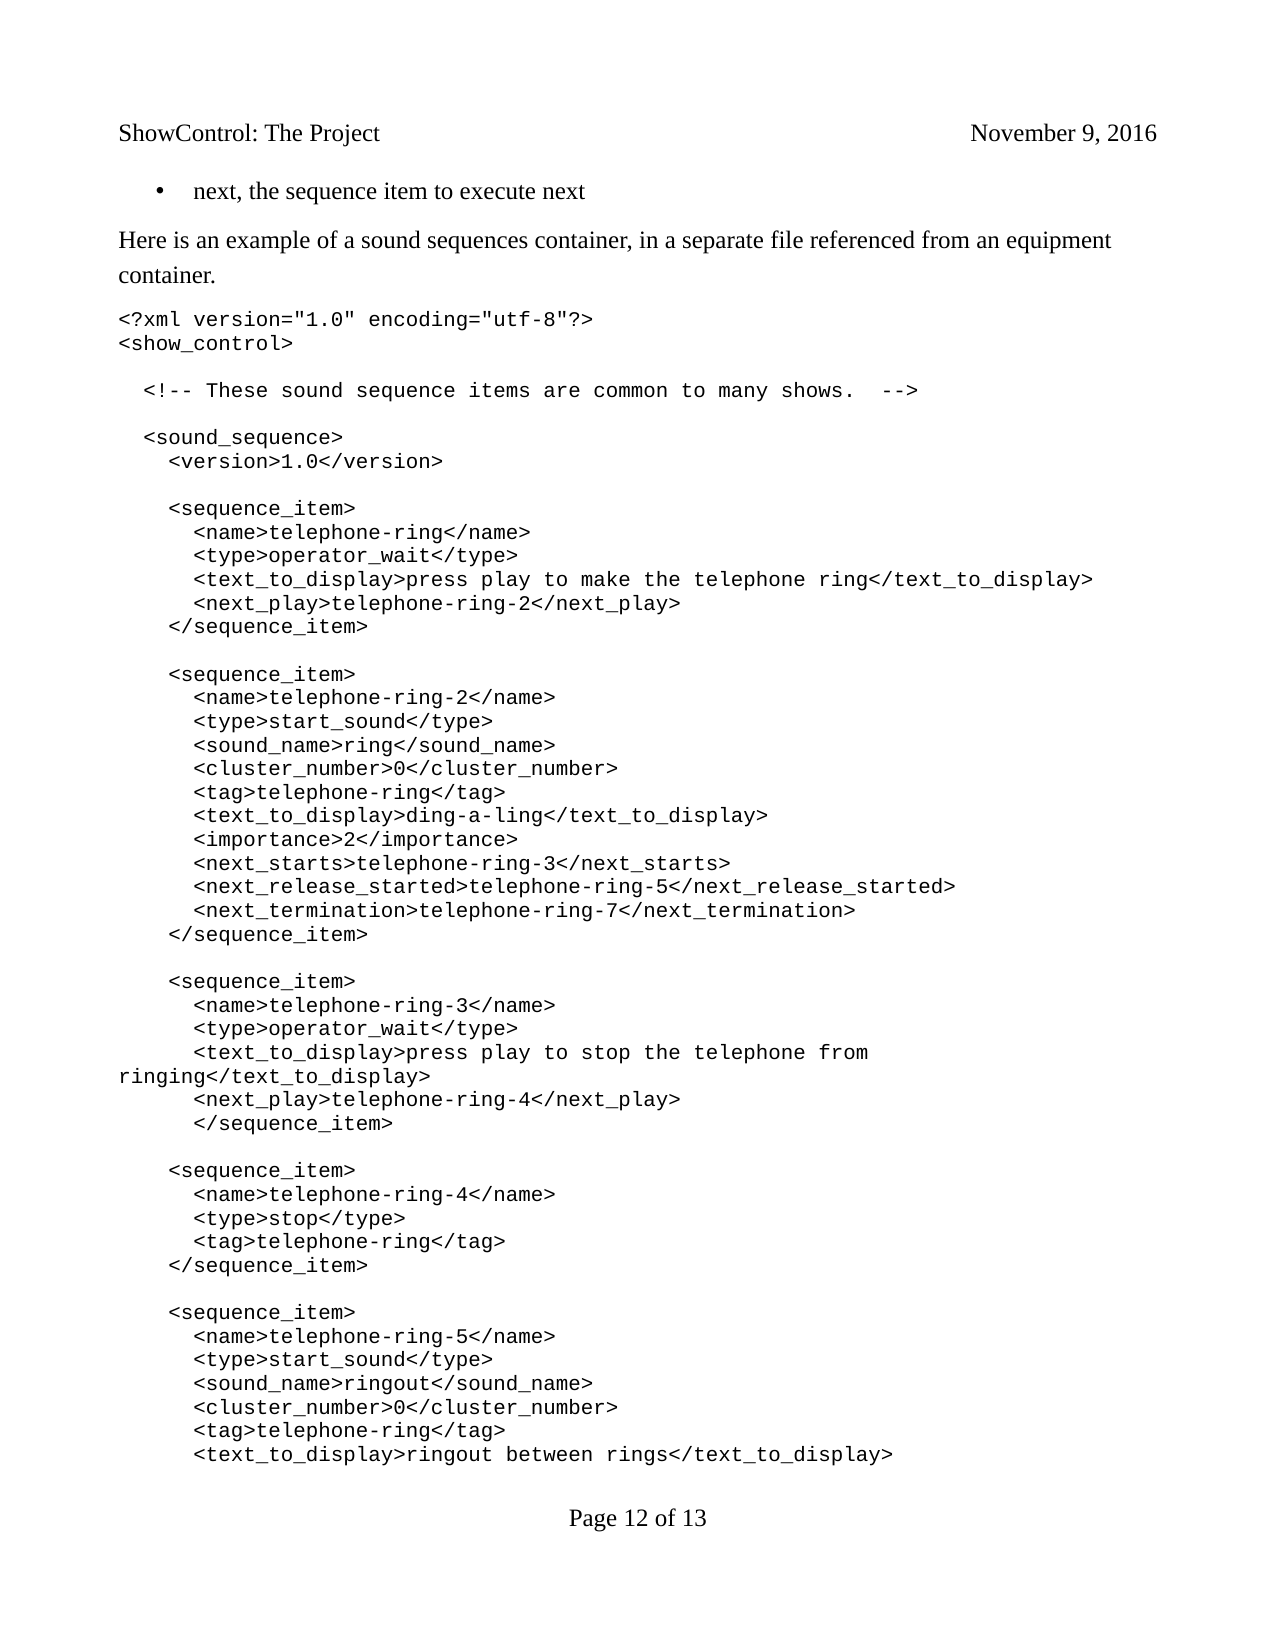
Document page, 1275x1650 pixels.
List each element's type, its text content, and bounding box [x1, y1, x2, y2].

text <show_control> [118, 333, 1157, 356]
text <importance>2</importance> [118, 829, 1157, 853]
text <type>stop</type> [118, 1207, 1157, 1231]
text <next_termination>telephone-ring-7</next_termination> [118, 900, 1157, 924]
text <sequence_item> [118, 1302, 1157, 1326]
text </sequence_item> [118, 924, 1157, 947]
text </sequence_item> [118, 616, 1157, 640]
text <name>telephone-ring</name> [118, 522, 1157, 545]
text <text_to_display>ringout between rings</text_to_display> [118, 1444, 1157, 1468]
text <next_play>telephone-ring-4</next_play> [118, 1089, 1157, 1113]
text <tag>telephone-ring</tag> [118, 782, 1157, 806]
list next, the sequence item to execute next [156, 176, 1157, 205]
text <sequence_item> [118, 1160, 1157, 1184]
text <text_to_display>press play to make the telephone ring</text_to_display> [118, 569, 1157, 593]
text <next_release_started>telephone-ring-5</next_release_started> [118, 876, 1157, 900]
text <name>telephone-ring-4</name> [118, 1184, 1157, 1207]
text <sequence_item> [118, 498, 1157, 522]
text </sequence_item> [118, 1255, 1157, 1278]
text <tag>telephone-ring</tag> [118, 1420, 1157, 1444]
text <sequence_item> [118, 664, 1157, 687]
text <!-- These sound sequence items are common to many shows. --> [118, 380, 1157, 403]
text <text_to_display>ding-a-ling</text_to_display> [118, 806, 1157, 829]
text <version>1.0</version> [118, 451, 1157, 474]
text <next_play>telephone-ring-2</next_play> [118, 593, 1157, 616]
text <type>operator_wait</type> [118, 1018, 1157, 1042]
text <next_starts>telephone-ring-3</next_starts> [118, 853, 1157, 876]
text <cluster_number>0</cluster_number> [118, 758, 1157, 782]
text <sequence_item> [118, 971, 1157, 995]
text <type>start_sound</type> [118, 711, 1157, 734]
text <cluster_number>0</cluster_number> [118, 1397, 1157, 1420]
text <name>telephone-ring-3</name> [118, 995, 1157, 1018]
text </sequence_item> [118, 1113, 1157, 1137]
text <text_to_display>press play to stop the telephone from ringing</text_to_display> [118, 1042, 1157, 1089]
text <sound_name>ring</sound_name> [118, 734, 1157, 758]
text <?xml version="1.0" encoding="utf-8"?> [118, 309, 1157, 333]
text Here is an example of a sound sequences container, in a separate file referenced from an equipment container. [118, 225, 1157, 289]
text <type>start_sound</type> [118, 1349, 1157, 1373]
text <name>telephone-ring-5</name> [118, 1326, 1157, 1349]
text <type>operator_wait</type> [118, 545, 1157, 569]
text <tag>telephone-ring</tag> [118, 1231, 1157, 1255]
text <sound_sequence> [118, 427, 1157, 451]
text <name>telephone-ring-2</name> [118, 687, 1157, 711]
text <sound_name>ringout</sound_name> [118, 1373, 1157, 1397]
